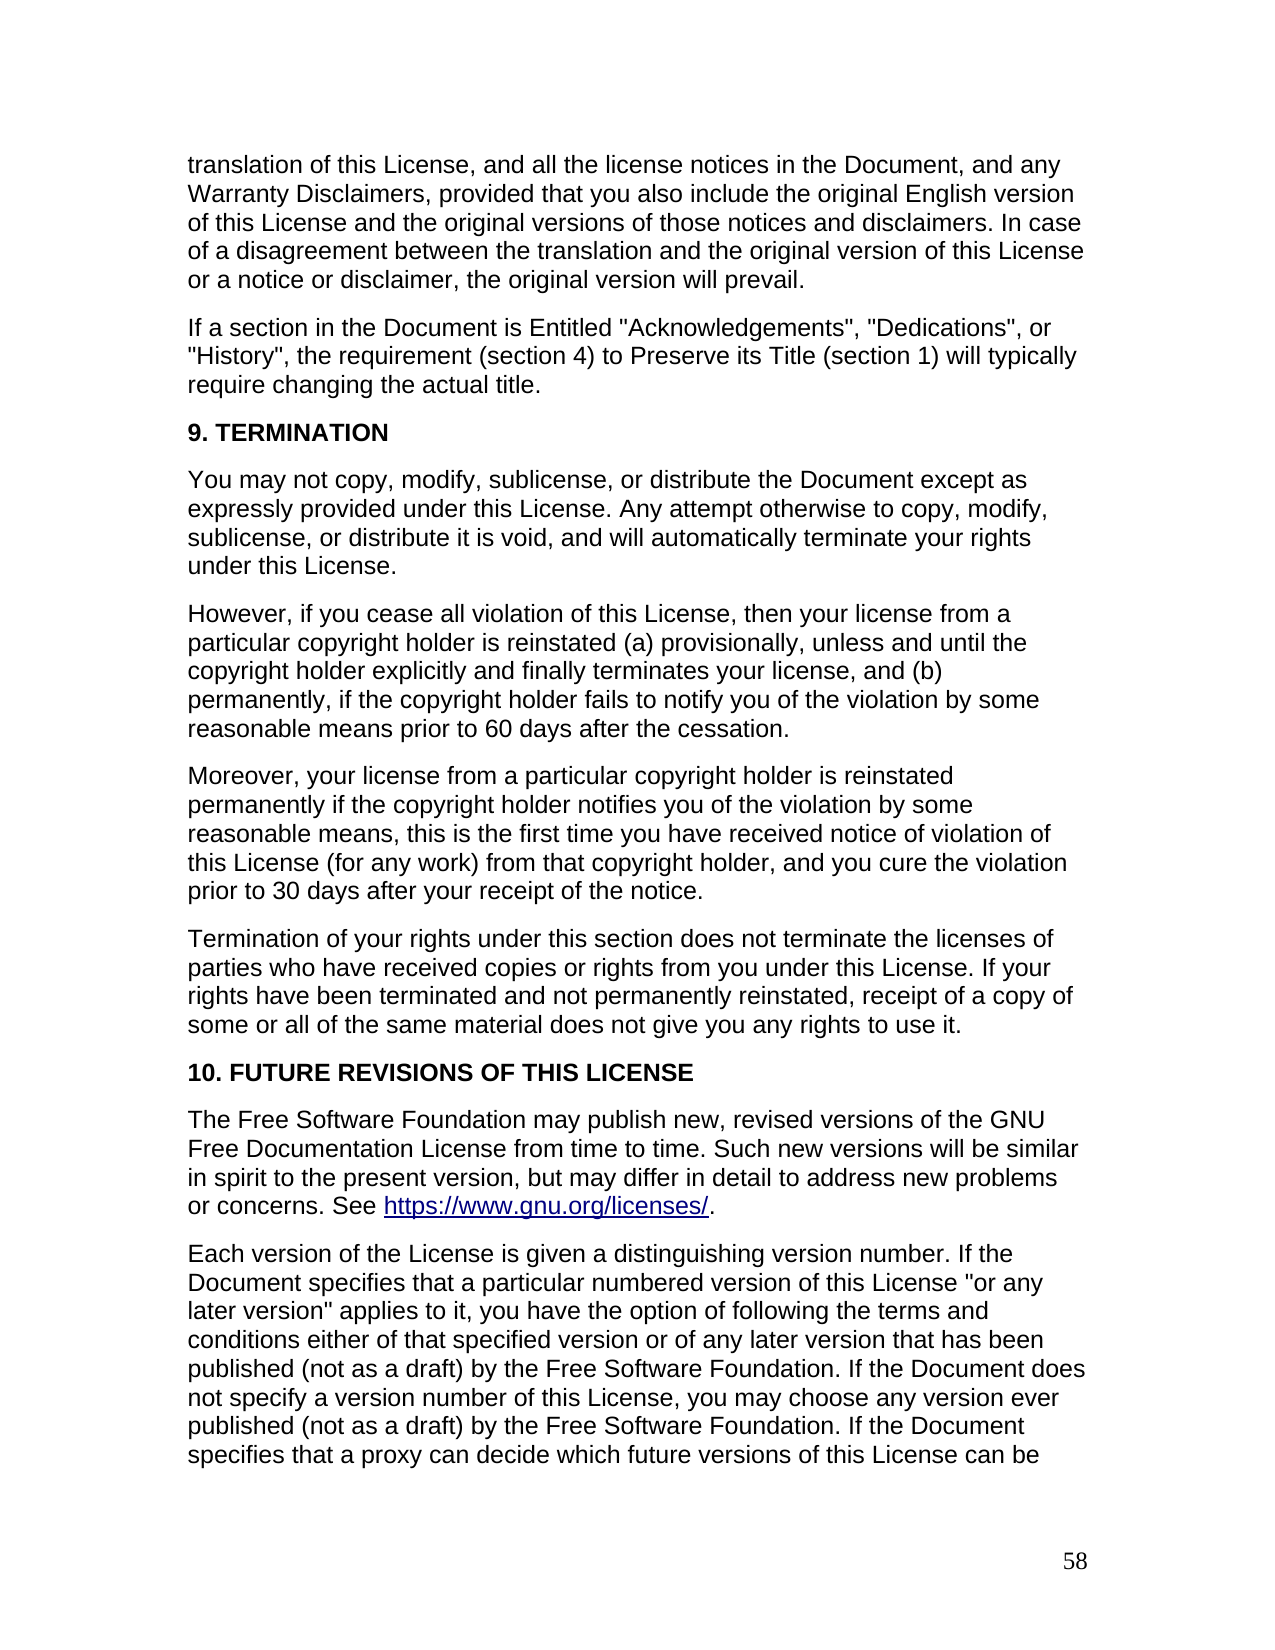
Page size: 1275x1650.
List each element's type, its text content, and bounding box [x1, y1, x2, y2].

text Moreover, your license from a particular copyright holder is reinstated permanently if the copyright holder notifies you of the violation by some reasonable means, this is the first time you have received notice of violation of this License (for any work) from that copyright holder, and you cure the violation prior to 30 days after your receipt of the notice. [187, 761, 1087, 905]
text The Free Software Foundation may publish new, revised versions of the GNU Free Documentation License from time to time. Such new versions will be similar in spirit to the present version, but may differ in detail to address new problems or concerns. See https://www.gnu.org/licenses/. [187, 1105, 1087, 1220]
text translation of this License, and all the license notices in the Document, and any Warranty Disclaimers, provided that you also include the original English version of this License and the original versions of those notices and disclaimers. In case of a disagreement between the translation and the original version of this License or a notice or disclaimer, the original version will prevail. [187, 150, 1087, 294]
text However, if you cease all violation of this License, then your license from a particular copyright holder is reinstated (a) provisionally, unless and until the copyright holder explicitly and finally terminates your license, and (b) permanently, if the copyright holder fails to notify you of the violation by some reasonable means prior to 60 days after the cessation. [187, 599, 1087, 742]
text If a section in the Document is Entitled "Acknowledgements", "Dedications", or "History", the requirement (section 4) to Preserve its Title (section 1) will typically require changing the actual title. [187, 312, 1087, 399]
text Each version of the License is given a distinguishing version number. If the Document specifies that a particular numbered version of this License "or any later version" applies to it, you have the option of following the terms and conditions either of that specified version or of any later version that has been published (not as a draft) by the Free Software Foundation. If the Document does not specify a version number of this License, you may choose any version ever published (not as a draft) by the Free Software Foundation. If the Document specifies that a proxy can decide which future versions of this License can be [187, 1239, 1087, 1469]
text You may not copy, modify, sublicense, or distribute the Document except as expressly provided under this License. Any attempt otherwise to copy, modify, sublicense, or distribute it is void, and will automatically terminate your rights under this License. [187, 465, 1087, 580]
text 9. TERMINATION [187, 417, 1087, 446]
text Termination of your rights under this section does not terminate the licenses of parties who have received copies or rights from you under this License. If your rights have been terminated and not permanently reinstated, receipt of a copy of some or all of the same material does not give you any rights to use it. [187, 924, 1087, 1039]
text 10. FUTURE REVISIONS OF THIS LICENSE [187, 1057, 1087, 1086]
